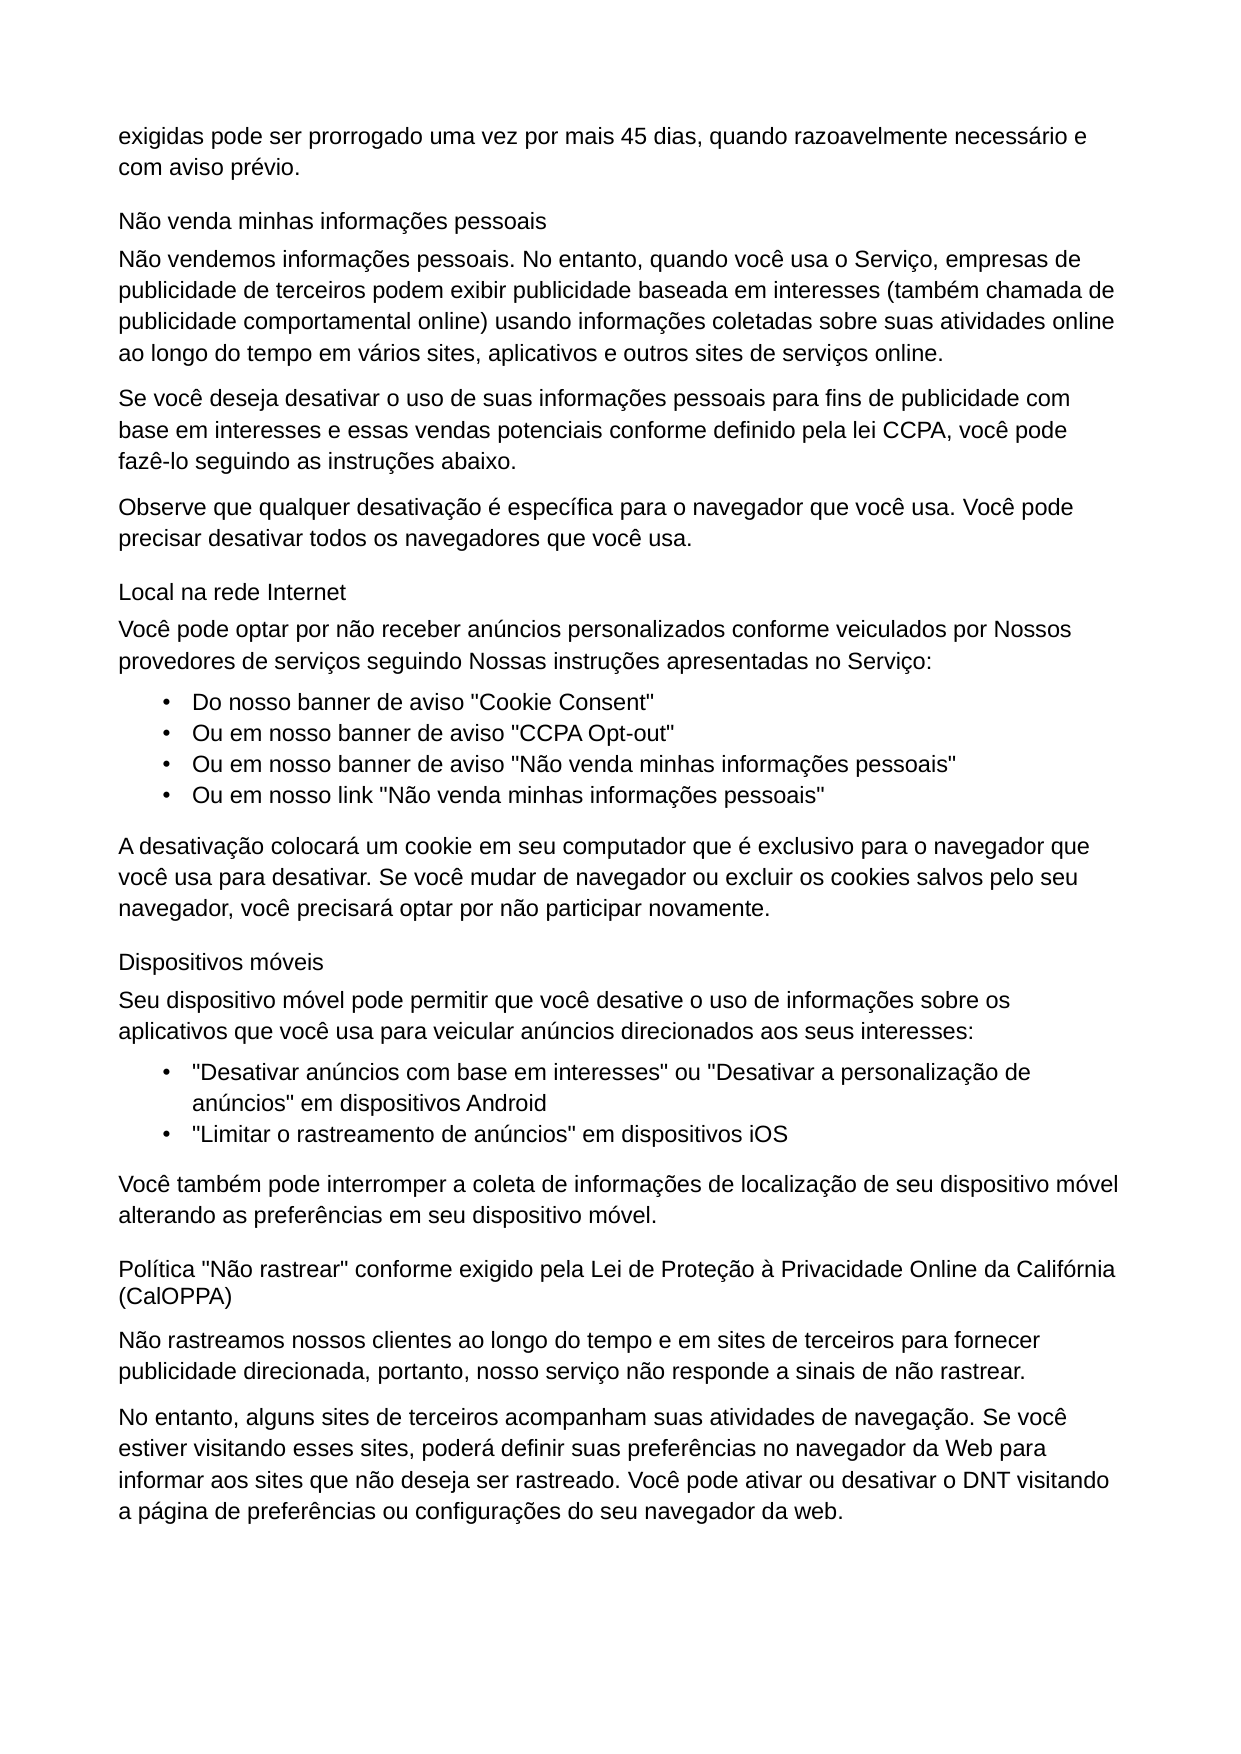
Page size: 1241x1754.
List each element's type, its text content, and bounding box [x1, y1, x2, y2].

subtitle Dispositivos móveis [118, 948, 1122, 975]
text Seu dispositivo móvel pode permitir que você desative o uso de informações sobre os aplicativos que você usa para veicular anúncios direcionados aos seus interesses: [118, 982, 1122, 1044]
text Se você deseja desativar o uso de suas informações pessoais para fins de publicidade com base em interesses e essas vendas potenciais conforme definido pela lei CCPA, você pode fazê-lo seguindo as instruções abaixo. [118, 380, 1122, 474]
text Não vendemos informações pessoais. No entanto, quando você usa o Serviço, empresas de publicidade de terceiros podem exibir publicidade baseada em interesses (também chamada de publicidade comportamental online) usando informações coletadas sobre suas atividades online ao longo do tempo em vários sites, aplicativos e outros sites de serviços online. [118, 241, 1122, 366]
text Você também pode interromper a coleta de informações de localização de seu dispositivo móvel alterando as preferências em seu dispositivo móvel. [118, 1166, 1122, 1229]
subtitle Política "Não rastrear" conforme exigido pela Lei de Proteção à Privacidade Online da Califórnia (CalOPPA) [118, 1256, 1122, 1310]
text Observe que qualquer desativação é específica para o navegador que você usa. Você pode precisar desativar todos os navegadores que você usa. [118, 489, 1122, 551]
list Ou em nosso banner de aviso "CCPA Opt-out" [162, 720, 1122, 747]
text Você pode optar por não receber anúncios personalizados conforme veiculados por Nossos provedores de serviços seguindo Nossas instruções apresentadas no Serviço: [118, 611, 1122, 674]
list Ou em nosso link "Não venda minhas informações pessoais" [162, 782, 1122, 809]
subtitle Não venda minhas informações pessoais [118, 208, 1122, 234]
text A desativação colocará um cookie em seu computador que é exclusivo para o navegador que você usa para desativar. Se você mudar de navegador ou excluir os cookies salvos pelo seu navegador, você precisará optar por não participar novamente. [118, 828, 1122, 921]
text exigidas pode ser prorrogado uma vez por mais 45 dias, quando razoavelmente necessário e com aviso prévio. [118, 118, 1122, 181]
list Ou em nosso banner de aviso "Não venda minhas informações pessoais" [162, 751, 1122, 778]
text No entanto, alguns sites de terceiros acompanham suas atividades de navegação. Se você estiver visitando esses sites, poderá definir suas preferências no navegador da Web para informar aos sites que não deseja ser rastreado. Você pode ativar ou desativar o DNT visitando a página de preferências ou configurações do seu navegador da web. [118, 1399, 1122, 1524]
list "Desativar anúncios com base em interesses" ou "Desativar a personalização de anúncios" em dispositivos Android [162, 1059, 1122, 1117]
list "Limitar o rastreamento de anúncios" em dispositivos iOS [162, 1121, 1122, 1148]
list Do nosso banner de aviso "Cookie Consent" [162, 688, 1122, 716]
subtitle Local na rede Internet [118, 578, 1122, 605]
text Não rastreamos nossos clientes ao longo do tempo e em sites de terceiros para fornecer publicidade direcionada, portanto, nosso serviço não responde a sinais de não rastrear. [118, 1322, 1122, 1385]
